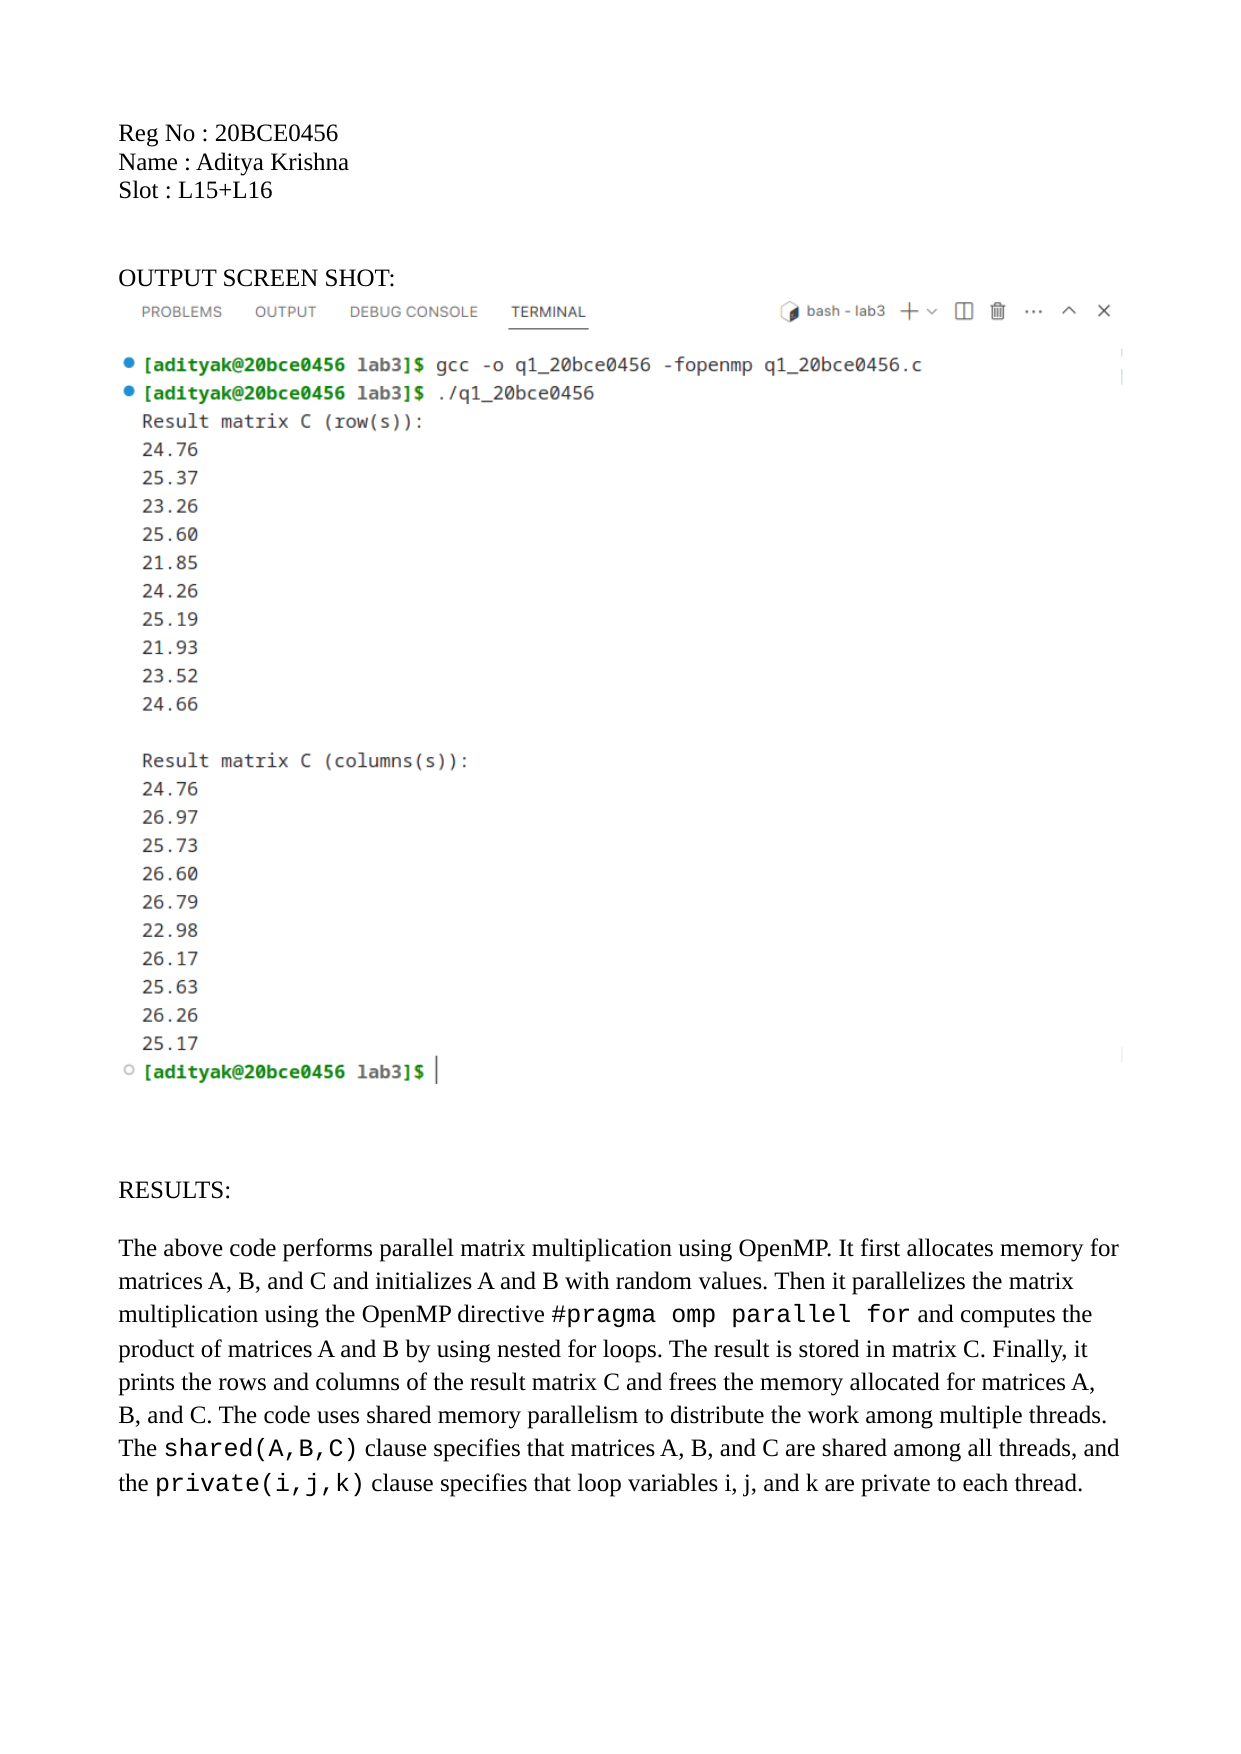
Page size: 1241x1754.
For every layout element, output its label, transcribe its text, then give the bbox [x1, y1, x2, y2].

text OUTPUT SCREEN SHOT: [118, 263, 1122, 291]
picture [118, 291, 1123, 1118]
text The above code performs parallel matrix multiplication using OpenMP. It first allocates memory for matrices A, B, and C and initializes A and B with random values. Then it parallelizes the matrix multiplication using the OpenMP directive #pragma omp parallel for and computes the product of matrices A and B by using nested for loops. The result is stored in matrix C. Finally, it prints the rows and columns of the result matrix C and frees the memory allocated for matrices A, B, and C. The code uses shared memory parallelism to distribute the work among multiple threads. The shared(A,B,C) clause specifies that matrices A, B, and C are shared among all threads, and the private(i,j,k) clause specifies that loop variables i, j, and k are private to each thread. [118, 1233, 1122, 1499]
text RESULTS: [118, 1175, 1122, 1204]
